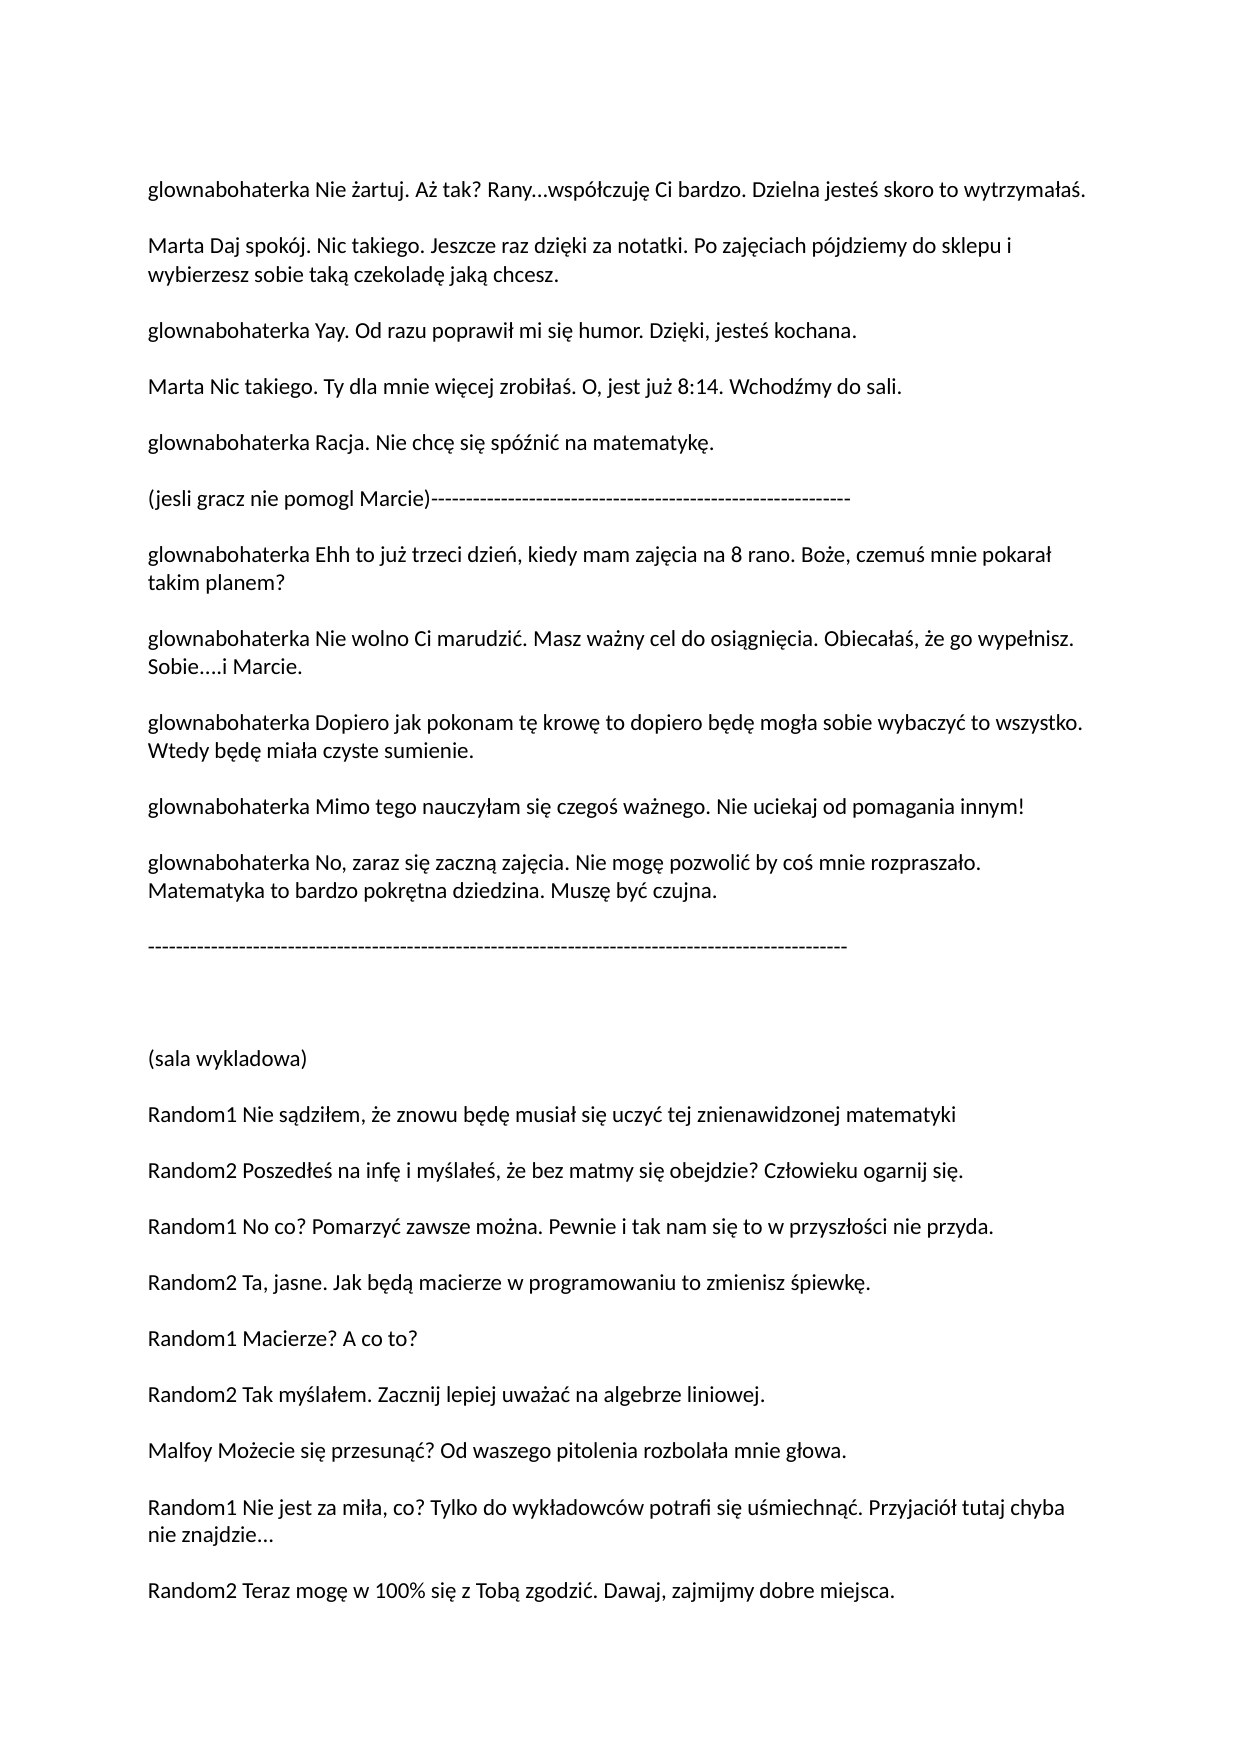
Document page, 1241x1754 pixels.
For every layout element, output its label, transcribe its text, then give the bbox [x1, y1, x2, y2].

text glownabohaterka Ehh to już trzeci dzień, kiedy mam zajęcia na 8 rano. Boże, czemuś mnie pokarał takim planem? [148, 540, 1093, 596]
text Random2 Teraz mogę w 100% się z Tobą zgodzić. Dawaj, zajmijmy dobre miejsca. [148, 1577, 1093, 1605]
text (sala wykladowa) [148, 1044, 1093, 1072]
text Random1 Nie sądziłem, że znowu będę musiał się uczyć tej znienawidzonej matematyki [148, 1100, 1093, 1128]
text Random2 Ta, jasne. Jak będą macierze w programowaniu to zmienisz śpiewkę. [148, 1268, 1093, 1296]
text glownabohaterka Mimo tego nauczyłam się czegoś ważnego. Nie uciekaj od pomagania innym! [148, 792, 1093, 820]
text (jesli gracz nie pomogl Marcie)------------------------------------------------------------ [148, 484, 1093, 512]
text glownabohaterka Nie wolno Ci marudzić. Masz ważny cel do osiągnięcia. Obiecałaś, że go wypełnisz. Sobie....i Marcie. [148, 624, 1093, 680]
text glownabohaterka Dopiero jak pokonam tę krowę to dopiero będę mogła sobie wybaczyć to wszystko. Wtedy będę miała czyste sumienie. [148, 708, 1093, 764]
text glownabohaterka Racja. Nie chcę się spóźnić na matematykę. [148, 428, 1093, 456]
text Random1 Macierze? A co to? [148, 1324, 1093, 1352]
text ---------------------------------------------------------------------------------------------------- [148, 932, 1093, 960]
text Random2 Tak myślałem. Zacznij lepiej uważać na algebrze liniowej. [148, 1381, 1093, 1408]
text glownabohaterka Nie żartuj. Aż tak? Rany...współczuję Ci bardzo. Dzielna jesteś skoro to wytrzymałaś. [148, 176, 1093, 204]
text Malfoy Możecie się przesunąć? Od waszego pitolenia rozbolała mnie głowa. [148, 1437, 1093, 1464]
text glownabohaterka Yay. Od razu poprawił mi się humor. Dzięki, jesteś kochana. [148, 316, 1093, 344]
text Marta Nic takiego. Ty dla mnie więcej zrobiłaś. O, jest już 8:14. Wchodźmy do sali. [148, 372, 1093, 400]
text Random2 Poszedłeś na infę i myślałeś, że bez matmy się obejdzie? Człowieku ogarnij się. [148, 1156, 1093, 1184]
text Marta Daj spokój. Nic takiego. Jeszcze raz dzięki za notatki. Po zajęciach pójdziemy do sklepu i wybierzesz sobie taką czekoladę jaką chcesz. [148, 232, 1093, 288]
text glownabohaterka No, zaraz się zaczną zajęcia. Nie mogę pozwolić by coś mnie rozpraszało. Matematyka to bardzo pokrętna dziedzina. Muszę być czujna. [148, 848, 1093, 904]
text Random1 Nie jest za miła, co? Tylko do wykładowców potrafi się uśmiechnąć. Przyjaciół tutaj chyba nie znajdzie... [148, 1493, 1093, 1549]
text Random1 No co? Pomarzyć zawsze można. Pewnie i tak nam się to w przyszłości nie przyda. [148, 1212, 1093, 1240]
